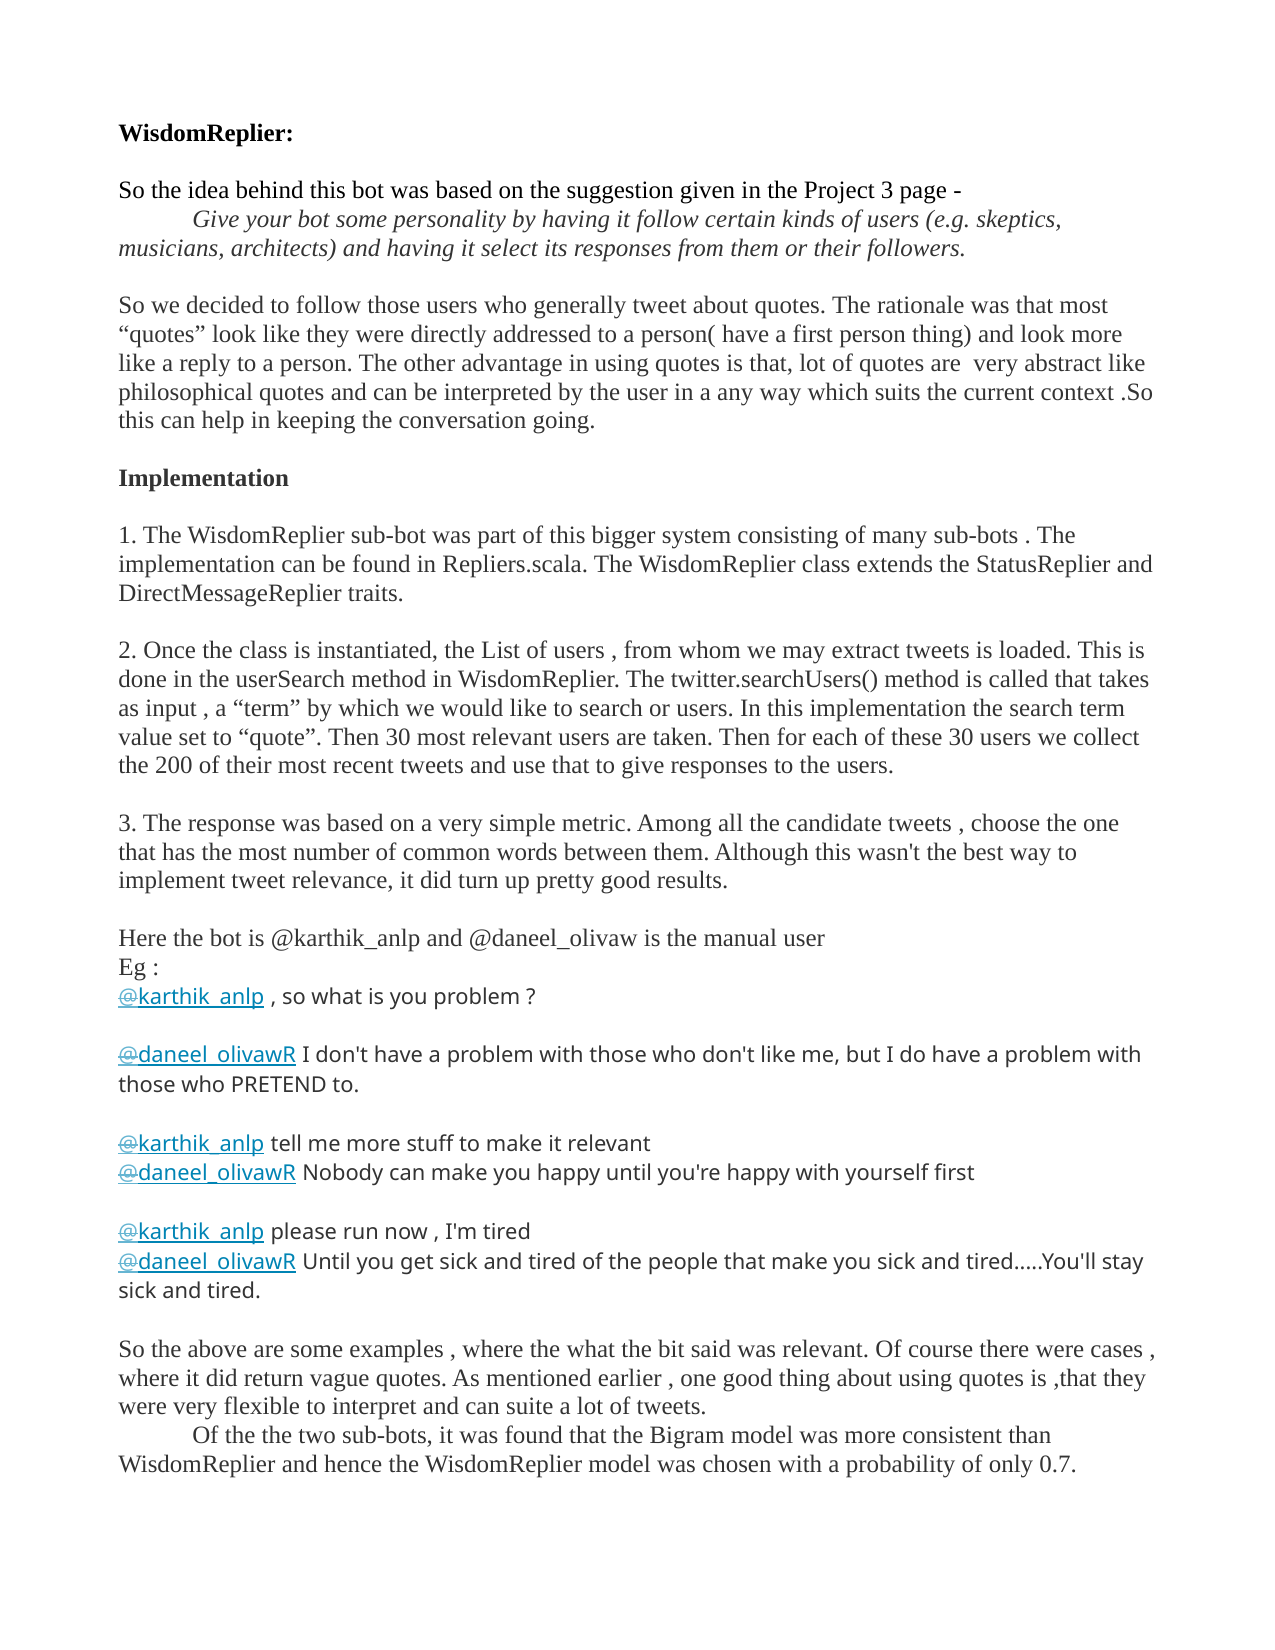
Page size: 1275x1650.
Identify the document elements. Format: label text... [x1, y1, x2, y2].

text Implementation [118, 463, 1157, 492]
text 2. Once the class is instantiated, the List of users , from whom we may extract tweets is loaded. This is done in the userSearch method in WisdomReplier. The twitter.searchUsers() method is called that takes as input , a “term” by which we would like to search or users. In this implementation the search term value set to “quote”. Then 30 most relevant users are taken. Then for each of these 30 users we collect the 200 of their most recent tweets and use that to give responses to the users. [118, 636, 1157, 779]
text @daneel_olivawR Until you get sick and tired of the people that make you sick and tired.....You'll stay sick and tired. [118, 1246, 1157, 1305]
text So we decided to follow those users who generally tweet about quotes. The rationale was that most “quotes” look like they were directly addressed to a person( have a first person thing) and look more like a reply to a person. The other advantage in using quotes is that, lot of quotes are very abstract like philosophical quotes and can be interpreted by the user in a any way which suits the current context .So this can help in keeping the conversation going. [118, 291, 1157, 434]
text So the idea behind this bot was based on the suggestion given in the Project 3 page - [118, 176, 1157, 204]
text Of the the two sub-bots, it was found that the Bigram model was more consistent than WisdomReplier and hence the WisdomReplier model was chosen with a probability of only 0.7. [118, 1420, 1157, 1478]
text 1. The WisdomReplier sub-bot was part of this bigger system consisting of many sub-bots . The implementation can be found in Repliers.scala. The WisdomReplier class extends the StatusReplier and DirectMessageReplier traits. [118, 521, 1157, 607]
text Give your bot some personality by having it follow certain kinds of users (e.g. skeptics, musicians, architects) and having it select its responses from them or their followers. [118, 204, 1157, 262]
text @karthik_anlp tell me more stuff to make it relevant [118, 1127, 1157, 1157]
text @daneel_olivawR I don't have a problem with those who don't like me, but I do have a problem with those who PRETEND to. [118, 1039, 1157, 1099]
text Here the bot is @karthik_anlp and @daneel_olivaw is the manual user [118, 923, 1157, 952]
text Eg : [118, 952, 1157, 981]
text @karthik_anlp please run now , I'm tired [118, 1216, 1157, 1246]
text WisdomReplier: [118, 118, 1157, 147]
text @daneel_olivawR Nobody can make you happy until you're happy with yourself first [118, 1157, 1157, 1187]
text So the above are some examples , where the what the bit said was relevant. Of course there were cases , where it did return vague quotes. As mentioned earlier , one good thing about using quotes is ,that they were very flexible to interpret and can suite a lot of tweets. [118, 1334, 1157, 1420]
text 3. The response was based on a very simple metric. Among all the candidate tweets , choose the one that has the most number of common words between them. Although this wasn't the best way to implement tweet relevance, it did turn up pretty good results. [118, 808, 1157, 894]
text @karthik_anlp , so what is you problem ? [118, 981, 1157, 1010]
